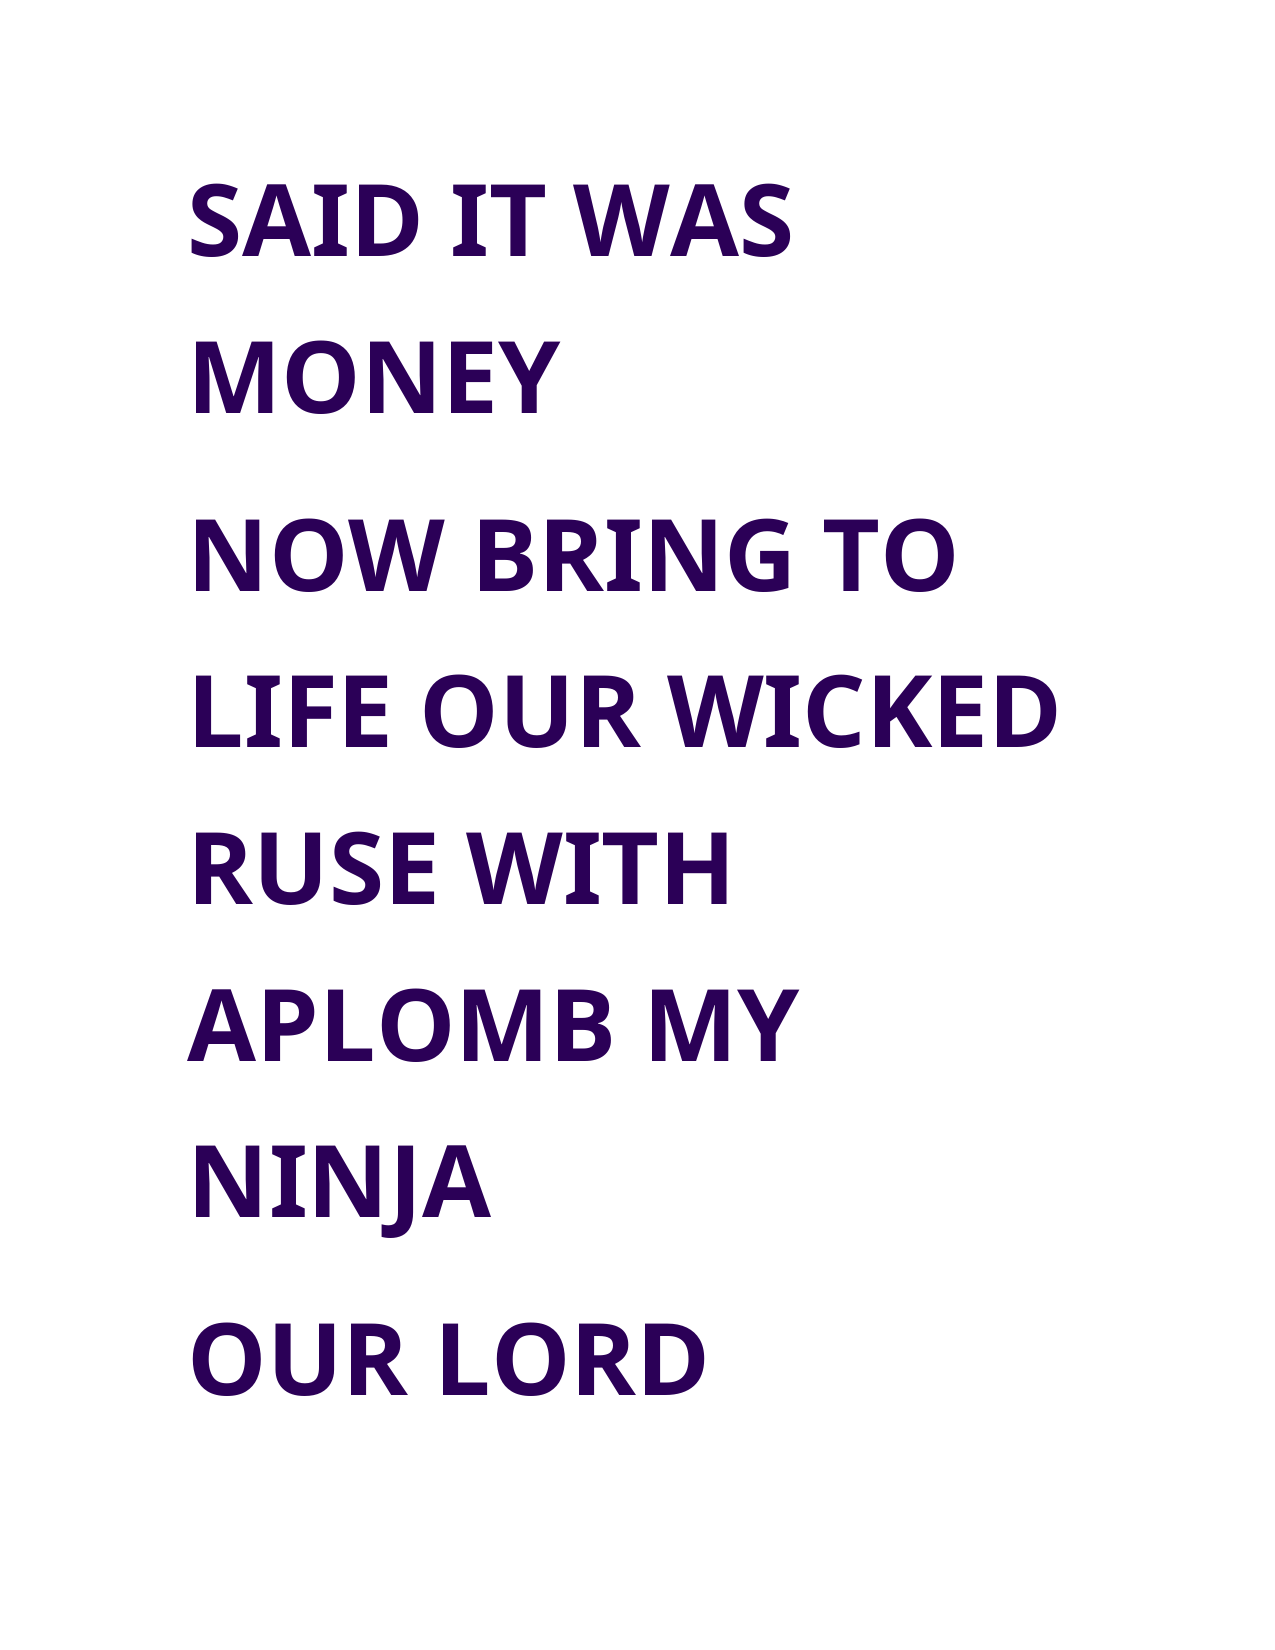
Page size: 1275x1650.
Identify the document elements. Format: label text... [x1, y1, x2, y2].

text SAID IT WAS MONEY [187, 150, 1087, 443]
text NOW BRING TO LIFE OUR WICKED RUSE WITH APLOMB MY NINJA [187, 484, 1087, 1247]
text OUR LORD [187, 1288, 1087, 1424]
